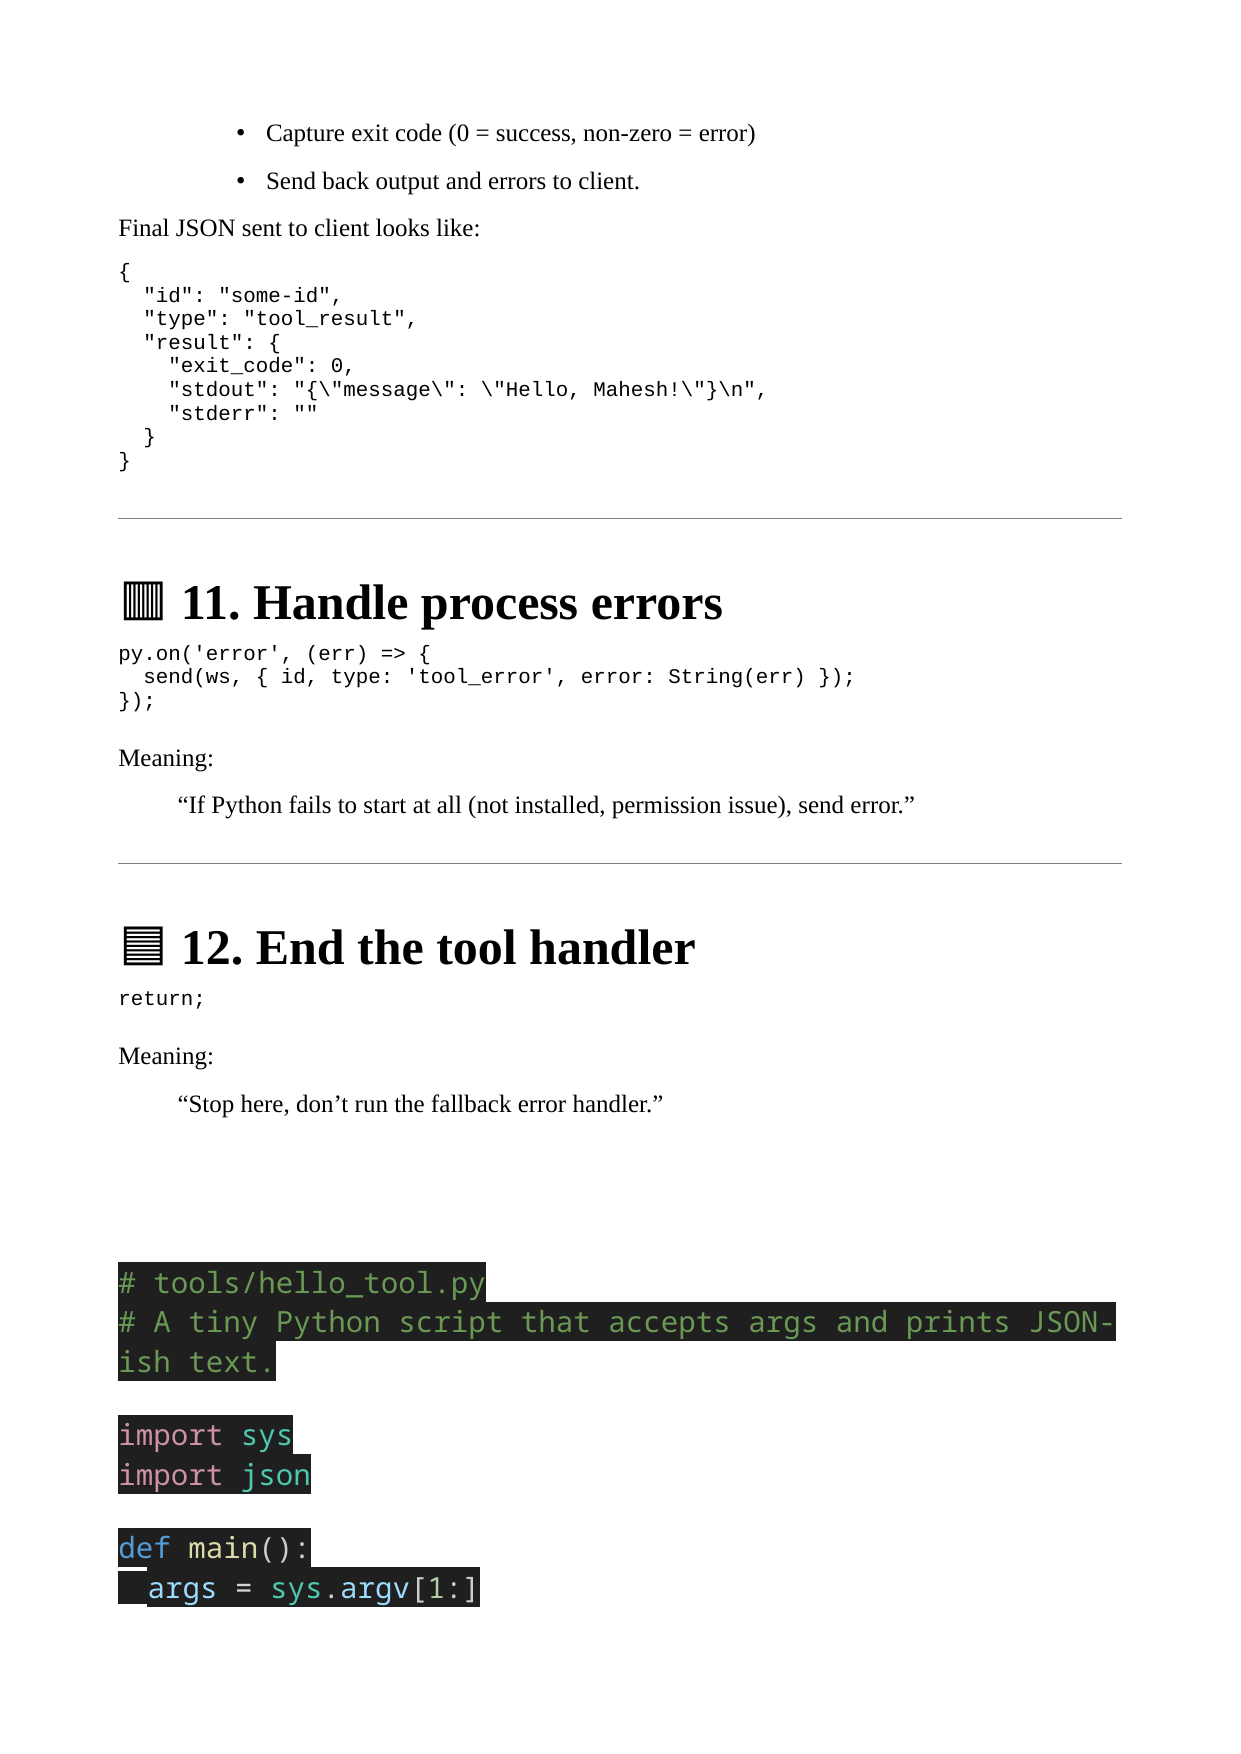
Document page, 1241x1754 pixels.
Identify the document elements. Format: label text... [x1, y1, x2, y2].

text import json [118, 1454, 1122, 1494]
text "stdout": "{\"message\": \"Hello, Mahesh!\"}\n", [118, 379, 1122, 403]
text py.on('error', (err) => { [118, 642, 1122, 666]
text args = sys.argv[1:] [118, 1567, 1122, 1607]
text "stderr": "" [118, 403, 1122, 426]
text "id": "some-id", [118, 284, 1122, 308]
text send(ws, { id, type: 'tool_error', error: String(err) }); [118, 666, 1122, 690]
list Send back output and errors to client. [236, 166, 1122, 194]
text }); [118, 690, 1122, 713]
list Capture exit code (0 = success, non-zero = error) [236, 118, 1122, 147]
text } [118, 426, 1122, 450]
subtitle 🟦 12. End the tool handler [118, 918, 1122, 976]
text # A tiny Python script that accepts args and prints JSON-ish text. [118, 1302, 1122, 1381]
text def main(): [118, 1527, 1122, 1567]
text Meaning: [118, 1041, 1122, 1070]
text import sys [118, 1414, 1122, 1454]
subtitle 🟥 11. Handle process errors [118, 572, 1122, 630]
text Meaning: [118, 743, 1122, 772]
text "type": "tool_result", [118, 308, 1122, 332]
text "result": { [118, 332, 1122, 356]
text “Stop here, don’t run the fallback error handler.” [177, 1089, 1063, 1117]
text { [118, 261, 1122, 284]
text } [118, 450, 1122, 474]
text # tools/hello_tool.py [118, 1262, 1122, 1302]
text “If Python fails to start at all (not installed, permission issue), send error.” [177, 791, 1063, 819]
text Final JSON sent to client looks like: [118, 213, 1122, 242]
text "exit_code": 0, [118, 356, 1122, 379]
text return; [118, 988, 1122, 1012]
